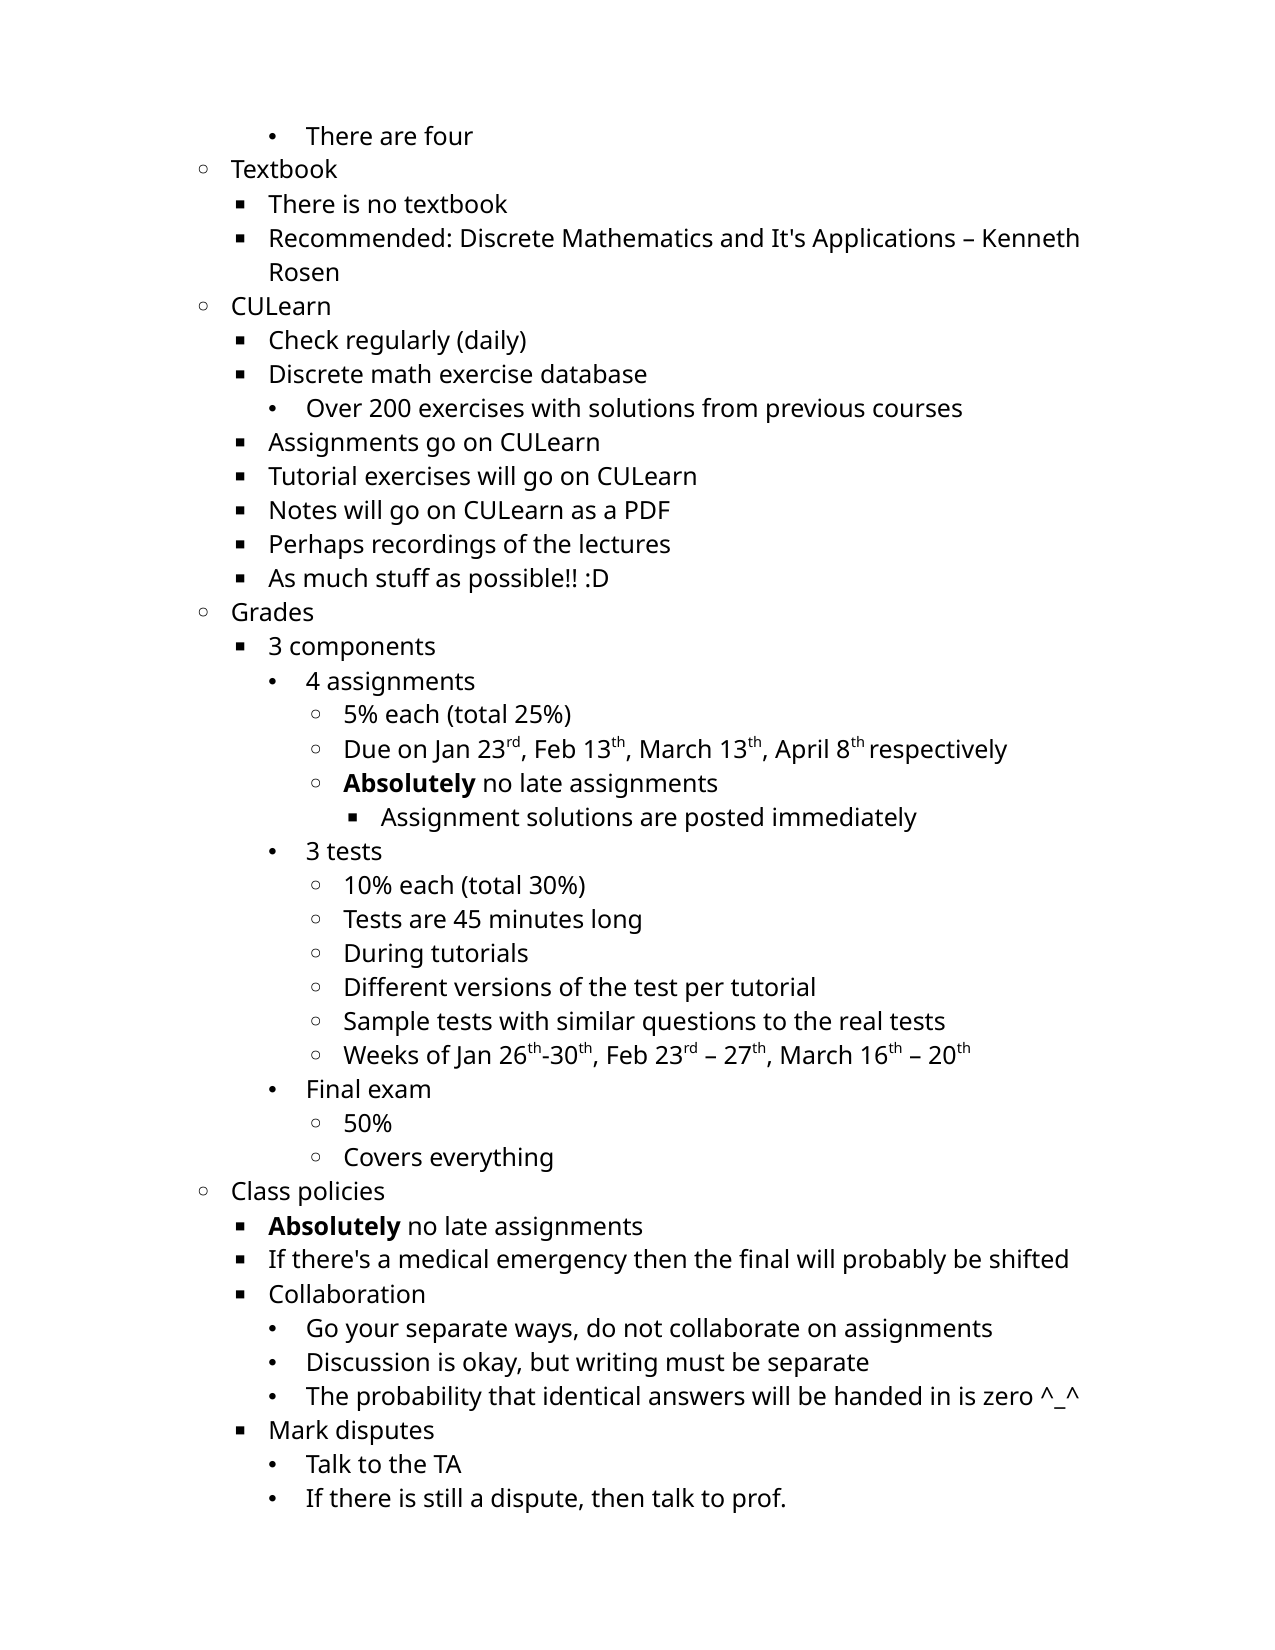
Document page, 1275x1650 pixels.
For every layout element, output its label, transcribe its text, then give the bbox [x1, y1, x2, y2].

list Discussion is okay, but writing must be separate [268, 1344, 1157, 1378]
list 5% each (total 25%) [306, 697, 1157, 731]
list Tests are 45 minutes long [306, 902, 1157, 936]
list The probability that identical answers will be handed in is zero ^_^ [268, 1378, 1157, 1412]
list Over 200 exercises with solutions from previous courses [268, 391, 1157, 425]
list There are four [268, 118, 1157, 152]
list Different versions of the test per tutorial [306, 970, 1157, 1004]
list Sample tests with similar questions to the real tests [306, 1004, 1157, 1038]
list Tutorial exercises will go on CULearn [231, 459, 1157, 493]
list Assignment solutions are posted immediately [343, 799, 1157, 833]
list Assignments go on CULearn [231, 425, 1157, 459]
list Go your separate ways, do not collaborate on assignments [268, 1310, 1157, 1344]
list Discrete math exercise database [231, 357, 1157, 391]
list Absolutely no late assignments [306, 765, 1157, 799]
list Mark disputes [231, 1412, 1157, 1447]
list Grades [193, 595, 1157, 629]
list As much stuff as possible!! :D [231, 561, 1157, 595]
list If there's a medical emergency then the final will probably be shifted [231, 1242, 1157, 1276]
list There is no textbook [231, 186, 1157, 220]
list 3 components [231, 629, 1157, 663]
list Due on Jan 23rd, Feb 13th, March 13th, April 8th respectively [306, 731, 1157, 765]
list Collaboration [231, 1276, 1157, 1310]
list Perhaps recordings of the lectures [231, 527, 1157, 561]
list 3 tests [268, 833, 1157, 867]
list Check regularly (daily) [231, 322, 1157, 357]
list During tutorials [306, 936, 1157, 970]
list 50% [306, 1106, 1157, 1140]
list If there is still a dispute, then talk to prof. [268, 1481, 1157, 1515]
list Class policies [193, 1174, 1157, 1208]
list CULearn [193, 288, 1157, 322]
list Notes will go on CULearn as a PDF [231, 493, 1157, 527]
list Final exam [268, 1072, 1157, 1106]
list Covers everything [306, 1140, 1157, 1174]
list Recommended: Discrete Mathematics and It's Applications – Kenneth Rosen [231, 220, 1157, 288]
list Absolutely no late assignments [231, 1208, 1157, 1242]
list 4 assignments [268, 663, 1157, 697]
list Talk to the TA [268, 1447, 1157, 1481]
list 10% each (total 30%) [306, 867, 1157, 902]
list Textbook [193, 152, 1157, 186]
list Weeks of Jan 26th-30th, Feb 23rd – 27th, March 16th – 20th [306, 1038, 1157, 1072]
